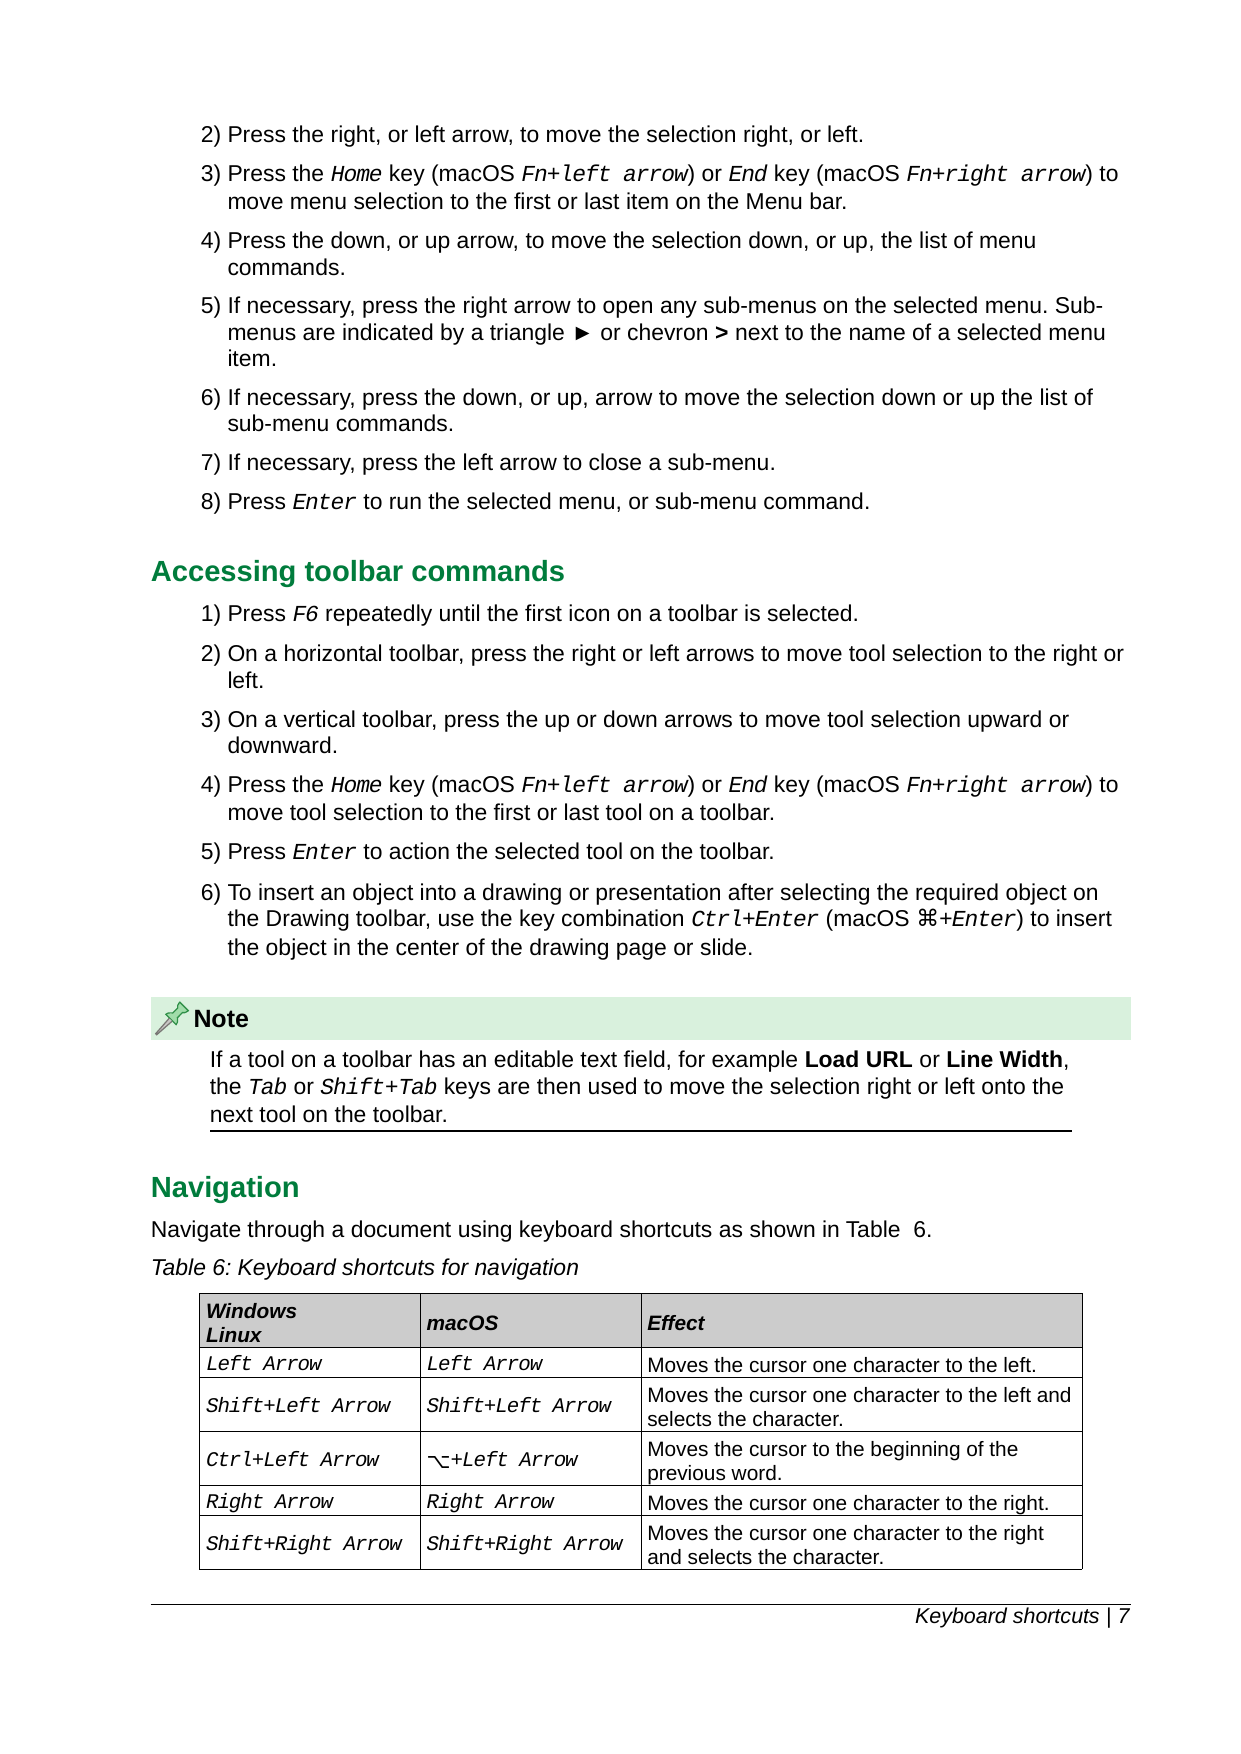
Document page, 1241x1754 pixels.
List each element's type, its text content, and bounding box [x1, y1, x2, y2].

table_cell ⌥+Left Arrow [421, 1432, 641, 1485]
table_header Effect [642, 1294, 1082, 1347]
list Press F6 repeatedly until the first icon on a toolbar is selected. [227, 599, 1131, 628]
table_header Windows Linux [200, 1294, 420, 1347]
table_cell Left Arrow [200, 1348, 420, 1377]
text If a tool on a toolbar has an editable text field, for example Load URL or Line Width, the Tab or Shift+Tab keys are then used to move the selection right or left onto the next tool on the toolbar. [209, 1046, 1072, 1132]
list If necessary, press the left arrow to close a sub-menu. [227, 449, 1131, 475]
table_cell Moves the cursor to the beginning of the previous word. [642, 1432, 1082, 1485]
table_cell Left Arrow [421, 1348, 641, 1377]
list Press Enter to action the selected tool on the toolbar. [227, 838, 1131, 866]
list Navigate through a document using keyboard shortcuts as shown in Table 6. [151, 1216, 1131, 1242]
list To insert an object into a drawing or presentation after selecting the required object on the Drawing toolbar, use the key combination Ctrl+Enter (macOS ⌘+Enter) to insert the object in the center of the drawing page or slide. [227, 879, 1131, 960]
table_cell Moves the cursor one character to the left and selects the character. [642, 1378, 1082, 1431]
table_cell Moves the cursor one character to the right and selects the character. [642, 1516, 1082, 1569]
table_cell Ctrl+Left Arrow [200, 1432, 420, 1485]
table_cell Moves the cursor one character to the left. [642, 1348, 1082, 1377]
table_cell Shift+Left Arrow [200, 1378, 420, 1431]
list If necessary, press the right arrow to open any sub-menus on the selected menu. Sub-menus are indicated by a triangle ► or chevron > next to the name of a selected menu item. [227, 292, 1131, 371]
list Press the Home key (macOS Fn+left arrow) or End key (macOS Fn+right arrow) to move menu selection to the first or last item on the Menu bar. [227, 160, 1131, 214]
list Press the Home key (macOS Fn+left arrow) or End key (macOS Fn+right arrow) to move tool selection to the first or last tool on a toolbar. [227, 771, 1131, 825]
list Press the down, or up arrow, to move the selection down, or up, the list of menu commands. [227, 227, 1131, 280]
list On a vertical toolbar, press the up or down arrows to move tool selection upward or downward. [227, 706, 1131, 758]
list On a horizontal toolbar, press the right or left arrows to move tool selection to the right or left. [227, 640, 1131, 693]
table_cell Right Arrow [421, 1486, 641, 1515]
list Press Enter to run the selected menu, or sub-menu command. [227, 488, 1131, 516]
subtitle Navigation [151, 1169, 1131, 1203]
subtitle Accessing toolbar commands [151, 553, 1131, 587]
table_cell Right Arrow [200, 1486, 420, 1515]
table_cell Shift+Right Arrow [200, 1516, 420, 1569]
list Press the right, or left arrow, to move the selection right, or left. [227, 121, 1131, 147]
table_cell Shift+Left Arrow [421, 1378, 641, 1431]
subtitle Note [151, 997, 1131, 1040]
table_header macOS [421, 1294, 641, 1347]
list If necessary, press the down, or up, arrow to move the selection down or up the list of sub-menu commands. [227, 384, 1131, 437]
table_cell Moves the cursor one character to the right. [642, 1486, 1082, 1515]
text Table 6: Keyboard shortcuts for navigation [151, 1254, 1131, 1281]
table_cell Shift+Right Arrow [421, 1516, 641, 1569]
